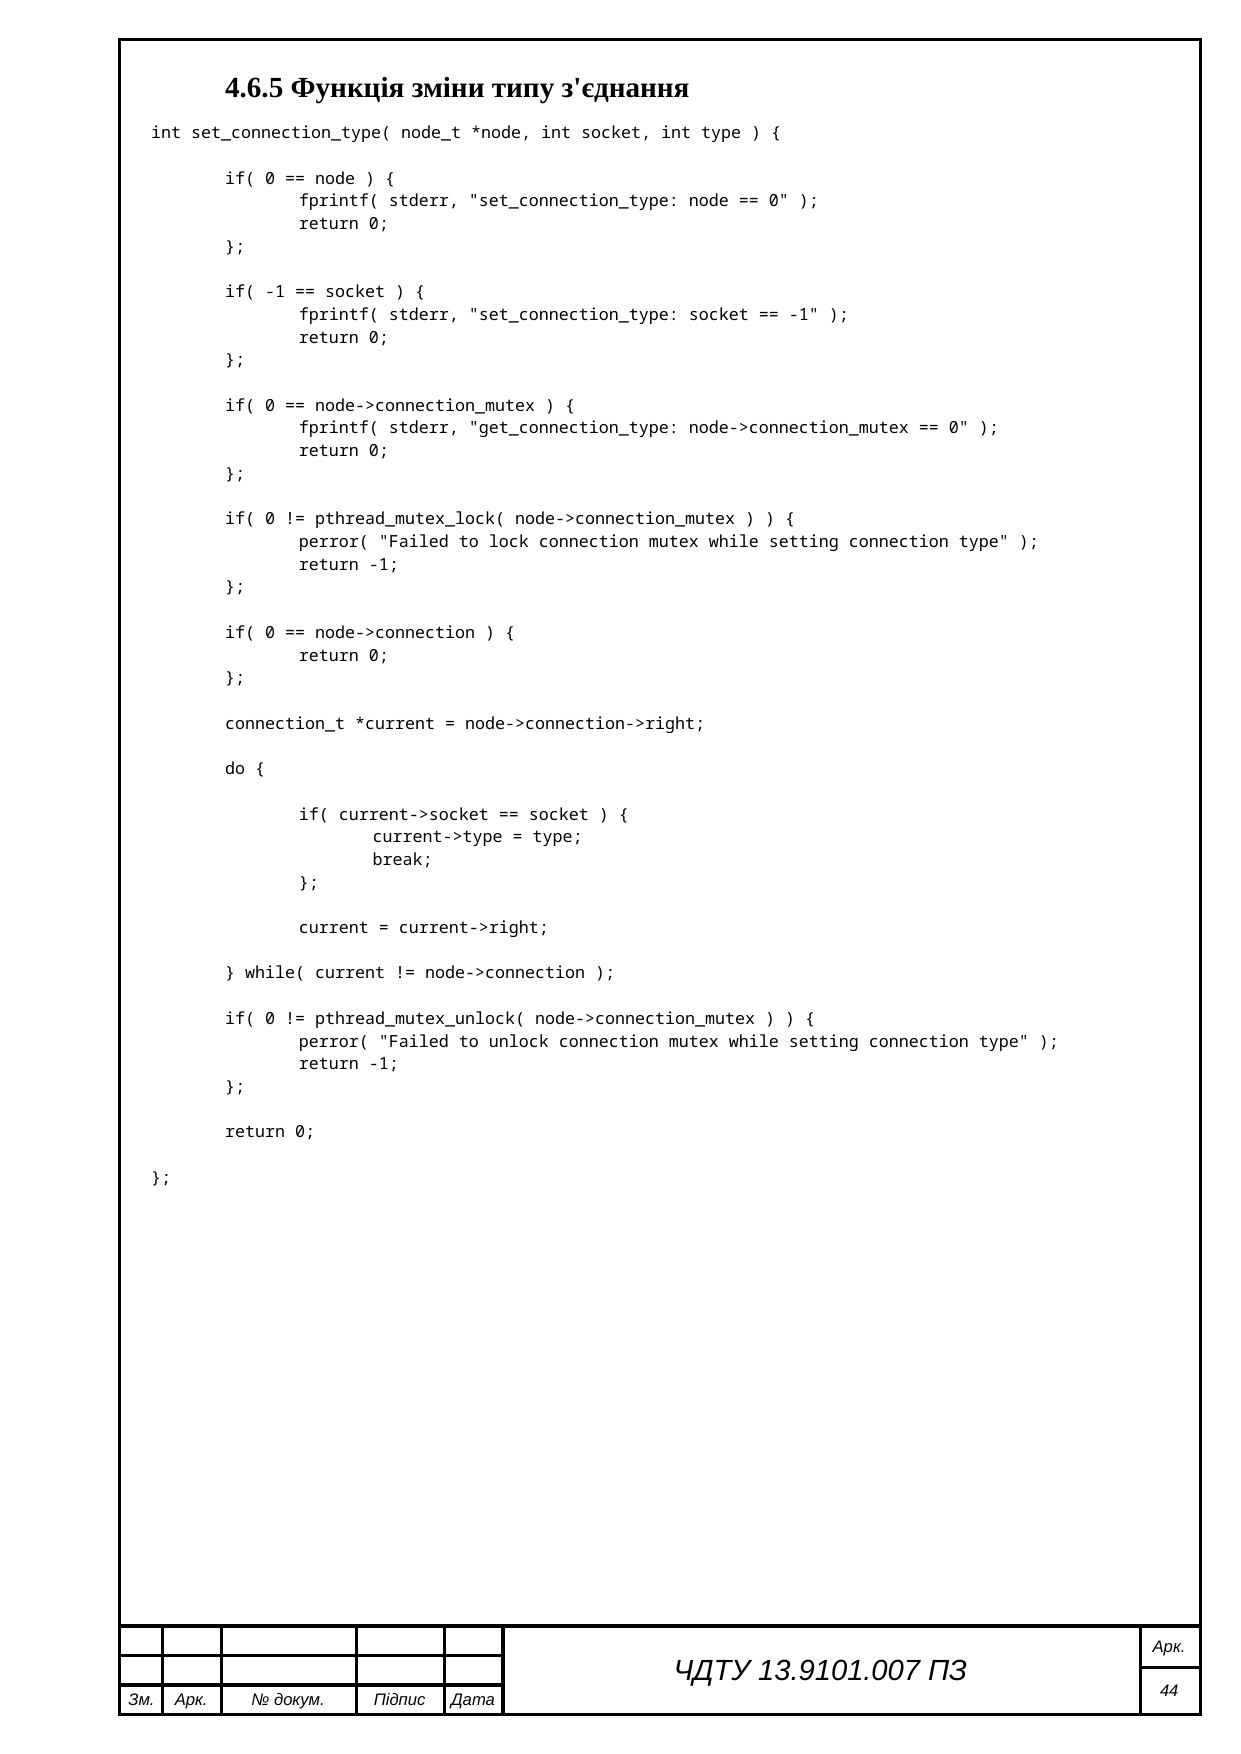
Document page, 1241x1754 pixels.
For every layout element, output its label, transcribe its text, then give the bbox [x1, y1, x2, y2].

text 4.6.5 Функція зміни типу з'єднання [151, 71, 1170, 104]
text return -1; [151, 552, 1170, 575]
text perror( "Failed to unlock connection mutex while setting connection type" ); [151, 1029, 1170, 1052]
text }; [151, 870, 1170, 893]
text return -1; [151, 1052, 1170, 1074]
text int set_connection_type( node_t *node, int socket, int type ) { [151, 121, 1170, 143]
text return 0; [151, 1120, 1170, 1143]
text if( -1 == socket ) { [151, 280, 1170, 302]
text }; [151, 575, 1170, 598]
text current->type = type; [151, 825, 1170, 847]
text }; [151, 666, 1170, 688]
text return 0; [151, 212, 1170, 234]
text if( 0 != pthread_mutex_lock( node->connection_mutex ) ) { [151, 507, 1170, 529]
text }; [151, 1074, 1170, 1097]
text } while( current != node->connection ); [151, 961, 1170, 984]
text }; [151, 234, 1170, 257]
text break; [151, 847, 1170, 870]
text return 0; [151, 325, 1170, 348]
text if( current->socket == socket ) { [151, 802, 1170, 825]
text }; [151, 1165, 1170, 1188]
text if( 0 == node->connection ) { [151, 620, 1170, 643]
text current = current->right; [151, 916, 1170, 938]
text connection_t *current = node->connection->right; [151, 711, 1170, 734]
text return 0; [151, 439, 1170, 461]
text if( 0 == node->connection_mutex ) { [151, 393, 1170, 416]
text perror( "Failed to lock connection mutex while setting connection type" ); [151, 529, 1170, 552]
text if( 0 != pthread_mutex_unlock( node->connection_mutex ) ) { [151, 1006, 1170, 1029]
text do { [151, 757, 1170, 779]
text fprintf( stderr, "set_connection_type: socket == -1" ); [151, 302, 1170, 325]
text return 0; [151, 643, 1170, 666]
text fprintf( stderr, "set_connection_type: node == 0" ); [151, 189, 1170, 212]
text if( 0 == node ) { [151, 166, 1170, 189]
text }; [151, 348, 1170, 371]
text }; [151, 461, 1170, 484]
text fprintf( stderr, "get_connection_type: node->connection_mutex == 0" ); [151, 416, 1170, 439]
